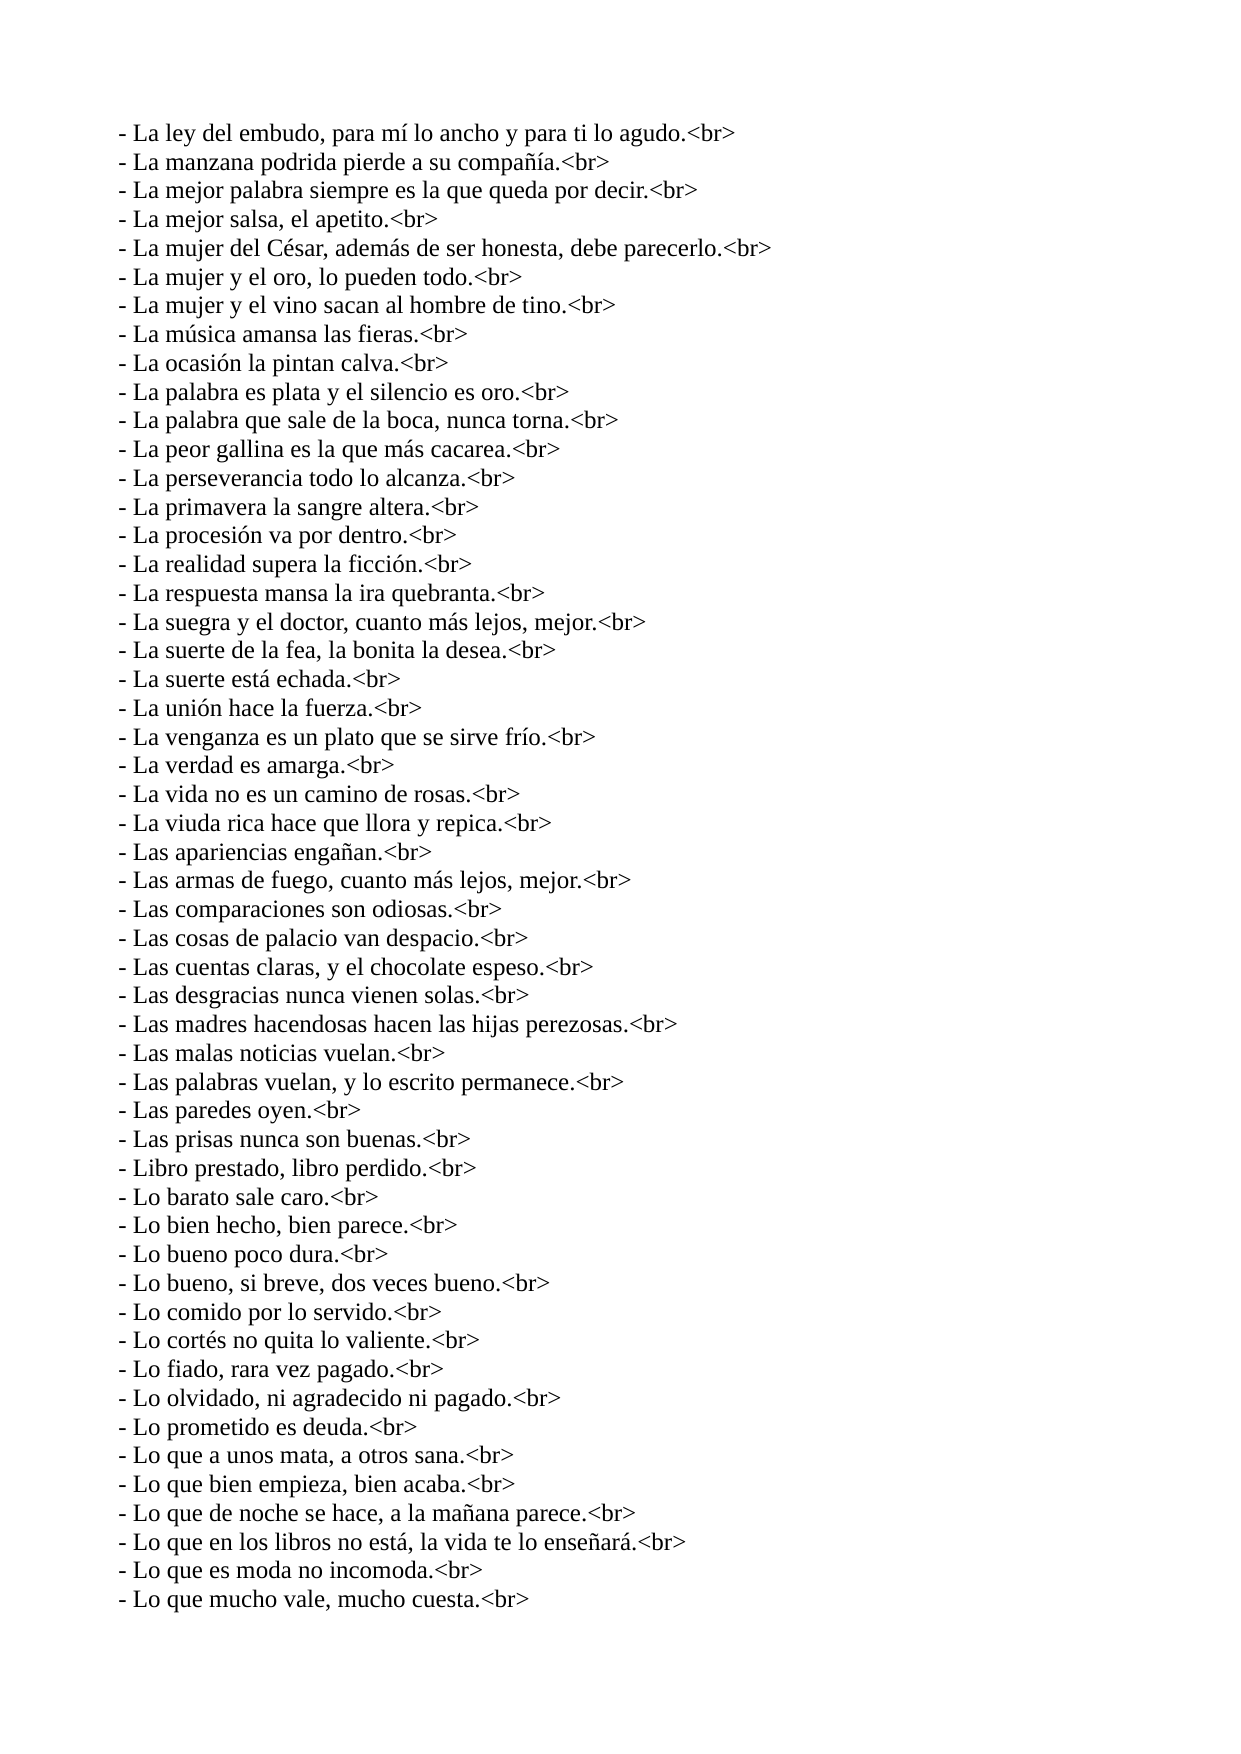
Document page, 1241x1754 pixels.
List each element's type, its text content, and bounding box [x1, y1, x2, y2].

text - La palabra que sale de la boca, nunca torna.<br> [118, 406, 1122, 434]
text - Las prisas nunca son buenas.<br> [118, 1124, 1122, 1153]
text - La mejor salsa, el apetito.<br> [118, 204, 1122, 233]
text - La música amansa las fieras.<br> [118, 319, 1122, 348]
text - Lo bien hecho, bien parece.<br> [118, 1211, 1122, 1239]
text - La ocasión la pintan calva.<br> [118, 348, 1122, 377]
text - La suerte está echada.<br> [118, 664, 1122, 693]
text - Lo bueno, si breve, dos veces bueno.<br> [118, 1268, 1122, 1297]
text - Lo barato sale caro.<br> [118, 1182, 1122, 1211]
text - La venganza es un plato que se sirve frío.<br> [118, 722, 1122, 751]
text - La realidad supera la ficción.<br> [118, 549, 1122, 578]
text - La mujer del César, además de ser honesta, debe parecerlo.<br> [118, 233, 1122, 262]
text - Las paredes oyen.<br> [118, 1096, 1122, 1124]
text - Lo que es moda no incomoda.<br> [118, 1556, 1122, 1584]
text - Lo prometido es deuda.<br> [118, 1412, 1122, 1441]
text - Las cuentas claras, y el chocolate espeso.<br> [118, 952, 1122, 981]
text - La procesión va por dentro.<br> [118, 521, 1122, 549]
text - La peor gallina es la que más cacarea.<br> [118, 434, 1122, 463]
text - Las cosas de palacio van despacio.<br> [118, 923, 1122, 952]
text - La suegra y el doctor, cuanto más lejos, mejor.<br> [118, 607, 1122, 636]
text - Lo cortés no quita lo valiente.<br> [118, 1326, 1122, 1354]
text - La suerte de la fea, la bonita la desea.<br> [118, 636, 1122, 664]
text - Las comparaciones son odiosas.<br> [118, 894, 1122, 923]
text - Lo que de noche se hace, a la mañana parece.<br> [118, 1498, 1122, 1527]
text - Lo fiado, rara vez pagado.<br> [118, 1354, 1122, 1383]
text - Lo comido por lo servido.<br> [118, 1297, 1122, 1326]
text - La perseverancia todo lo alcanza.<br> [118, 463, 1122, 492]
text - Las apariencias engañan.<br> [118, 837, 1122, 866]
text - Lo que bien empieza, bien acaba.<br> [118, 1469, 1122, 1498]
text - Lo que a unos mata, a otros sana.<br> [118, 1441, 1122, 1469]
text - Lo que en los libros no está, la vida te lo enseñará.<br> [118, 1527, 1122, 1556]
text - La palabra es plata y el silencio es oro.<br> [118, 377, 1122, 406]
text - La verdad es amarga.<br> [118, 751, 1122, 779]
text - Lo que mucho vale, mucho cuesta.<br> [118, 1584, 1122, 1613]
text - Libro prestado, libro perdido.<br> [118, 1153, 1122, 1182]
text - Las madres hacendosas hacen las hijas perezosas.<br> [118, 1009, 1122, 1038]
text - La mejor palabra siempre es la que queda por decir.<br> [118, 176, 1122, 204]
text - Las desgracias nunca vienen solas.<br> [118, 981, 1122, 1009]
text - Las armas de fuego, cuanto más lejos, mejor.<br> [118, 866, 1122, 894]
text - La viuda rica hace que llora y repica.<br> [118, 808, 1122, 837]
text - La respuesta mansa la ira quebranta.<br> [118, 578, 1122, 607]
text - La mujer y el vino sacan al hombre de tino.<br> [118, 291, 1122, 319]
text - Las palabras vuelan, y lo escrito permanece.<br> [118, 1067, 1122, 1096]
text - La mujer y el oro, lo pueden todo.<br> [118, 262, 1122, 291]
text - La unión hace la fuerza.<br> [118, 693, 1122, 722]
text - La manzana podrida pierde a su compañía.<br> [118, 147, 1122, 176]
text - La vida no es un camino de rosas.<br> [118, 779, 1122, 808]
text - Lo olvidado, ni agradecido ni pagado.<br> [118, 1383, 1122, 1412]
text - La primavera la sangre altera.<br> [118, 492, 1122, 521]
text - Lo bueno poco dura.<br> [118, 1239, 1122, 1268]
text - La ley del embudo, para mí lo ancho y para ti lo agudo.<br> [118, 118, 1122, 147]
text - Las malas noticias vuelan.<br> [118, 1038, 1122, 1067]
